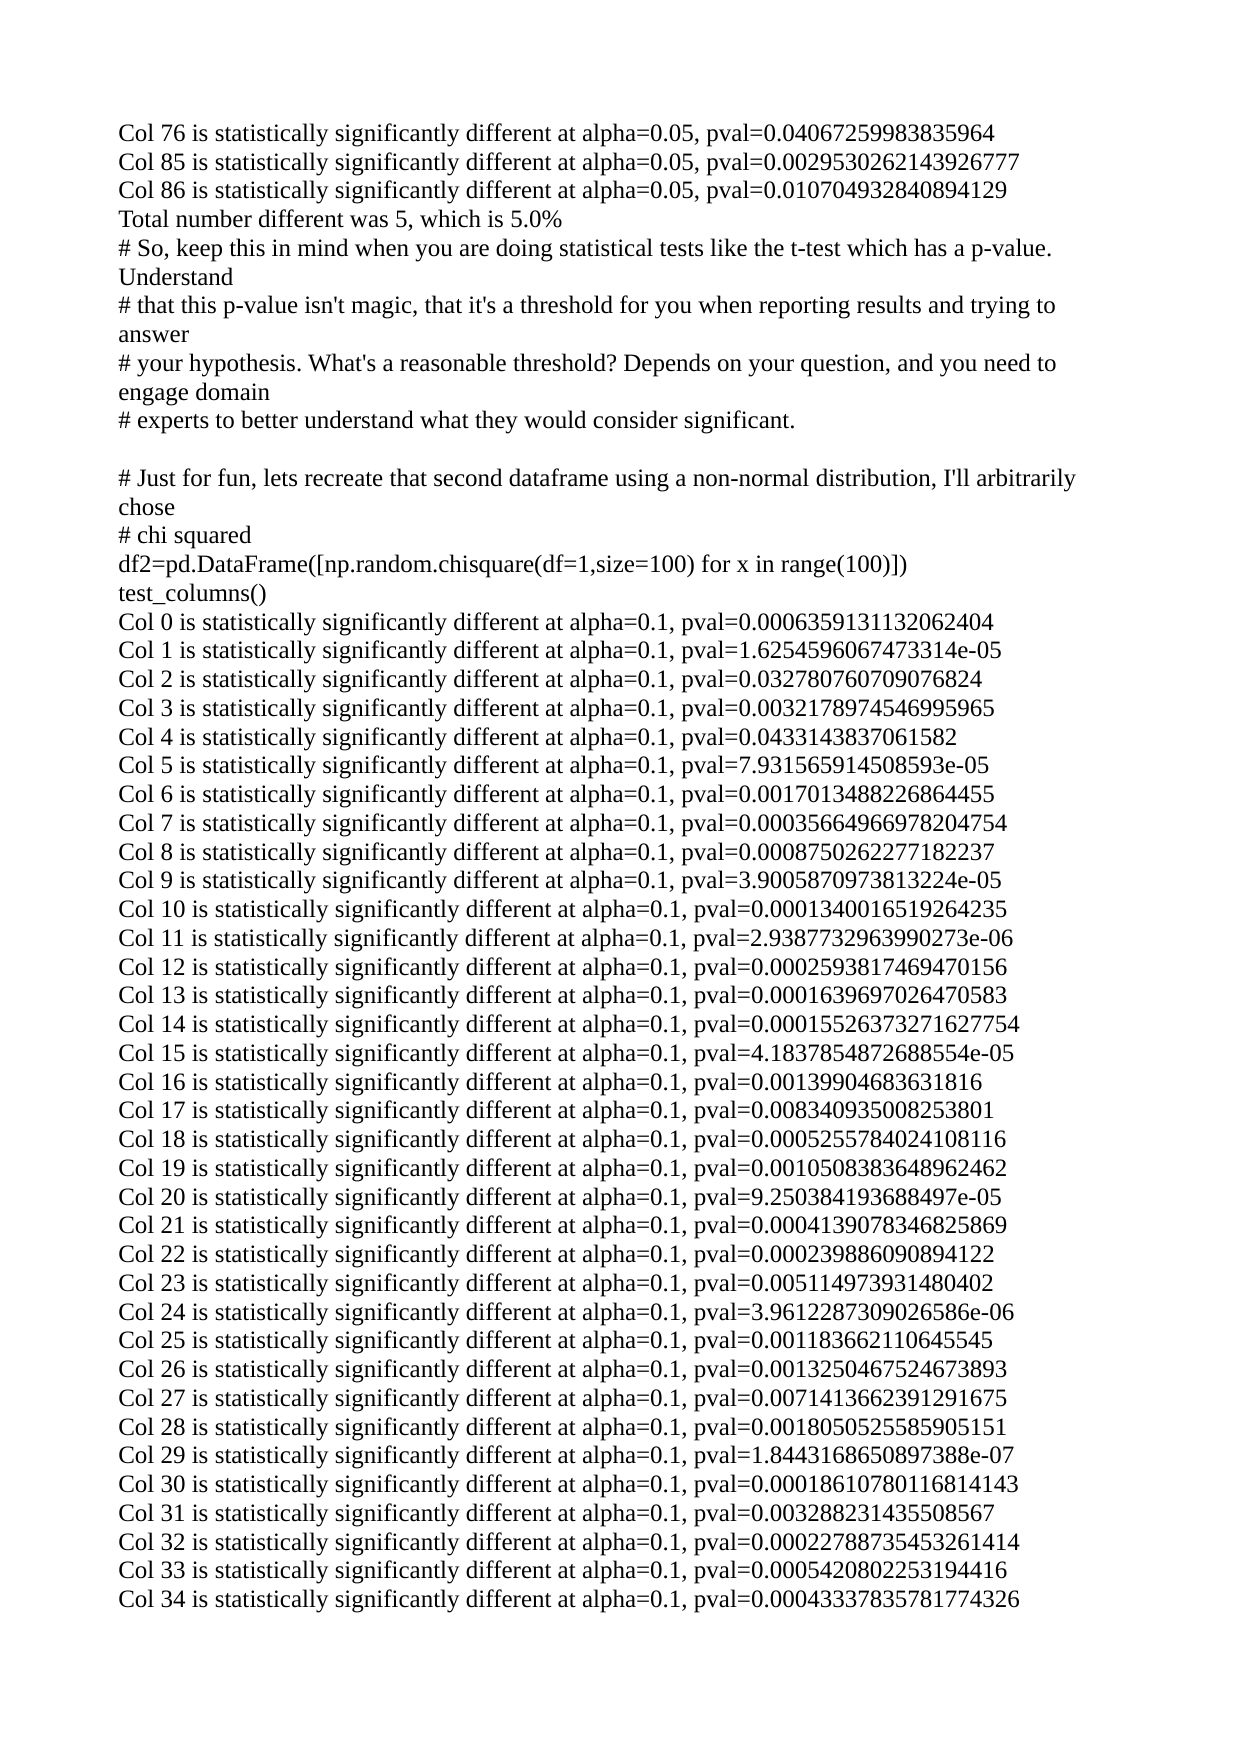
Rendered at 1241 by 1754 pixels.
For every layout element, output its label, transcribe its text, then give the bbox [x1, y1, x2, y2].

text Col 32 is statistically significantly different at alpha=0.1, pval=0.00022788735453261414 [118, 1527, 1122, 1556]
text Col 34 is statistically significantly different at alpha=0.1, pval=0.00043337835781774326 [118, 1584, 1122, 1613]
text # your hypothesis. What's a reasonable threshold? Depends on your question, and you need to engage domain [118, 348, 1122, 406]
text Col 4 is statistically significantly different at alpha=0.1, pval=0.0433143837061582 [118, 722, 1122, 751]
text df2=pd.DataFrame([np.random.chisquare(df=1,size=100) for x in range(100)]) [118, 549, 1122, 578]
text Col 30 is statistically significantly different at alpha=0.1, pval=0.00018610780116814143 [118, 1469, 1122, 1498]
text ​ [118, 434, 1122, 463]
text Col 18 is statistically significantly different at alpha=0.1, pval=0.0005255784024108116 [118, 1124, 1122, 1153]
text Col 22 is statistically significantly different at alpha=0.1, pval=0.000239886090894122 [118, 1239, 1122, 1268]
text # experts to better understand what they would consider significant. [118, 406, 1122, 434]
text Col 21 is statistically significantly different at alpha=0.1, pval=0.0004139078346825869 [118, 1211, 1122, 1239]
text Col 6 is statistically significantly different at alpha=0.1, pval=0.0017013488226864455 [118, 779, 1122, 808]
text Col 19 is statistically significantly different at alpha=0.1, pval=0.0010508383648962462 [118, 1153, 1122, 1182]
text Total number different was 5, which is 5.0% [118, 204, 1122, 233]
text Col 7 is statistically significantly different at alpha=0.1, pval=0.00035664966978204754 [118, 808, 1122, 837]
text Col 86 is statistically significantly different at alpha=0.05, pval=0.010704932840894129 [118, 176, 1122, 204]
text Col 14 is statistically significantly different at alpha=0.1, pval=0.00015526373271627754 [118, 1009, 1122, 1038]
text Col 20 is statistically significantly different at alpha=0.1, pval=9.250384193688497e-05 [118, 1182, 1122, 1211]
text Col 0 is statistically significantly different at alpha=0.1, pval=0.0006359131132062404 [118, 607, 1122, 636]
text # chi squared [118, 521, 1122, 549]
text Col 25 is statistically significantly different at alpha=0.1, pval=0.001183662110645545 [118, 1326, 1122, 1354]
text Col 11 is statistically significantly different at alpha=0.1, pval=2.9387732963990273e-06 [118, 923, 1122, 952]
text Col 10 is statistically significantly different at alpha=0.1, pval=0.0001340016519264235 [118, 894, 1122, 923]
text Col 12 is statistically significantly different at alpha=0.1, pval=0.0002593817469470156 [118, 952, 1122, 981]
text Col 8 is statistically significantly different at alpha=0.1, pval=0.0008750262277182237 [118, 837, 1122, 866]
text Col 76 is statistically significantly different at alpha=0.05, pval=0.04067259983835964 [118, 118, 1122, 147]
text # Just for fun, lets recreate that second dataframe using a non-normal distribution, I'll arbitrarily chose [118, 463, 1122, 521]
text Col 29 is statistically significantly different at alpha=0.1, pval=1.8443168650897388e-07 [118, 1441, 1122, 1469]
text Col 26 is statistically significantly different at alpha=0.1, pval=0.0013250467524673893 [118, 1354, 1122, 1383]
text Col 5 is statistically significantly different at alpha=0.1, pval=7.931565914508593e-05 [118, 751, 1122, 779]
text Col 2 is statistically significantly different at alpha=0.1, pval=0.032780760709076824 [118, 664, 1122, 693]
text Col 9 is statistically significantly different at alpha=0.1, pval=3.9005870973813224e-05 [118, 866, 1122, 894]
text Col 28 is statistically significantly different at alpha=0.1, pval=0.0018050525585905151 [118, 1412, 1122, 1441]
text Col 3 is statistically significantly different at alpha=0.1, pval=0.0032178974546995965 [118, 693, 1122, 722]
text Col 16 is statistically significantly different at alpha=0.1, pval=0.00139904683631816 [118, 1067, 1122, 1096]
text Col 15 is statistically significantly different at alpha=0.1, pval=4.1837854872688554e-05 [118, 1038, 1122, 1067]
text Col 33 is statistically significantly different at alpha=0.1, pval=0.0005420802253194416 [118, 1556, 1122, 1584]
text Col 17 is statistically significantly different at alpha=0.1, pval=0.008340935008253801 [118, 1096, 1122, 1124]
text Col 24 is statistically significantly different at alpha=0.1, pval=3.9612287309026586e-06 [118, 1297, 1122, 1326]
text Col 31 is statistically significantly different at alpha=0.1, pval=0.003288231435508567 [118, 1498, 1122, 1527]
text test_columns() [118, 578, 1122, 607]
text # So, keep this in mind when you are doing statistical tests like the t-test which has a p-value. Understand [118, 233, 1122, 291]
text Col 1 is statistically significantly different at alpha=0.1, pval=1.6254596067473314e-05 [118, 636, 1122, 664]
text Col 13 is statistically significantly different at alpha=0.1, pval=0.0001639697026470583 [118, 981, 1122, 1009]
text Col 85 is statistically significantly different at alpha=0.05, pval=0.0029530262143926777 [118, 147, 1122, 176]
text Col 23 is statistically significantly different at alpha=0.1, pval=0.005114973931480402 [118, 1268, 1122, 1297]
text # that this p-value isn't magic, that it's a threshold for you when reporting results and trying to answer [118, 291, 1122, 348]
text Col 27 is statistically significantly different at alpha=0.1, pval=0.0071413662391291675 [118, 1383, 1122, 1412]
